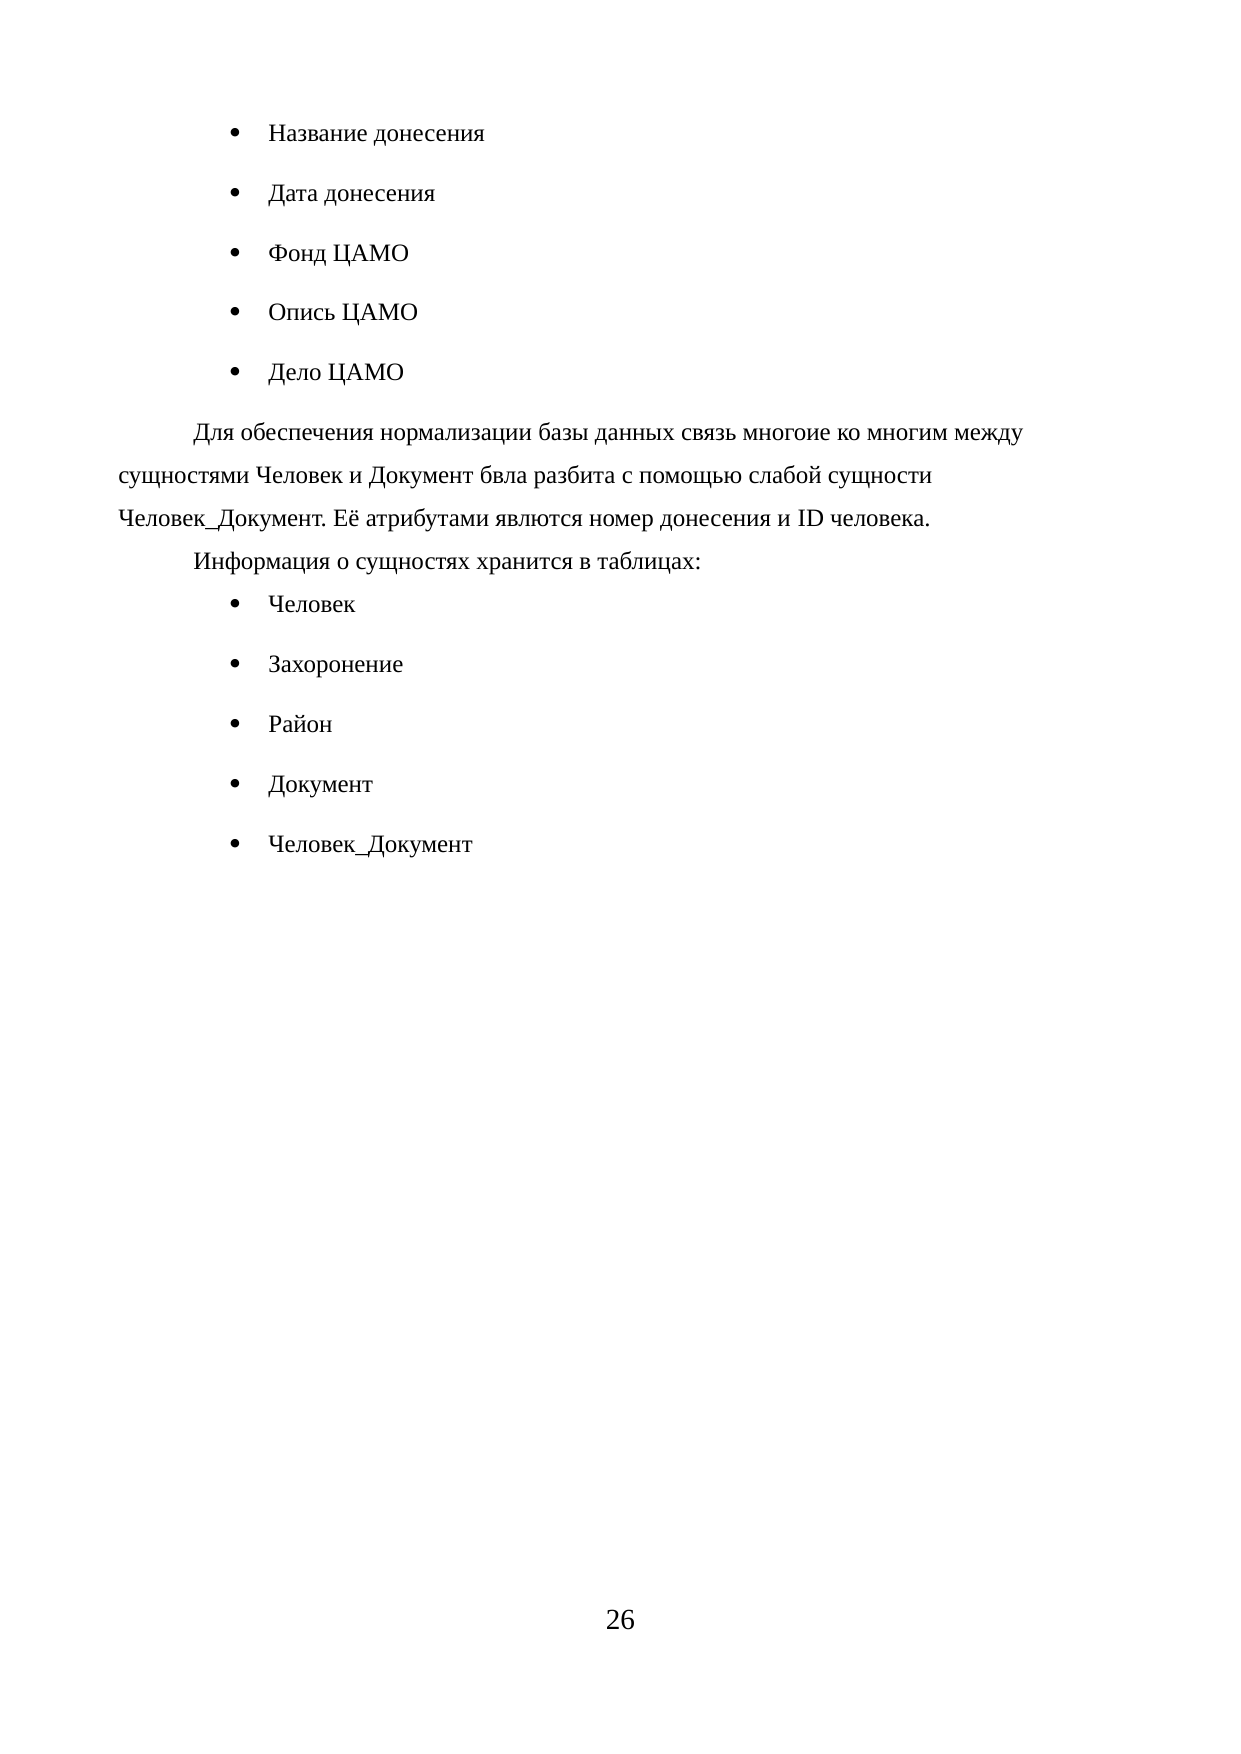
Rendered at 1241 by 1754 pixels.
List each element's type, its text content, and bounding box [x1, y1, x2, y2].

list Район [231, 709, 1122, 738]
list Человек_Документ [231, 829, 1122, 857]
list Дело ЦАМО [231, 357, 1122, 386]
text Для обеспечения нормализации базы данных связь многоие ко многим между сущностями Человек и Документ бвла разбита с помощью слабой сущности Человек_Документ. Её атрибутами явлются номер донесения и ID человека. [118, 417, 1122, 532]
list Документ [231, 769, 1122, 798]
list Захоронение [231, 649, 1122, 678]
list Название донесения [231, 118, 1122, 147]
list Человек [231, 589, 1122, 618]
list Опись ЦАМО [231, 297, 1122, 326]
text Информация о сущностях хранится в таблицах: [118, 546, 1122, 575]
list Дата донесения [231, 178, 1122, 207]
list Фонд ЦАМО [231, 238, 1122, 266]
